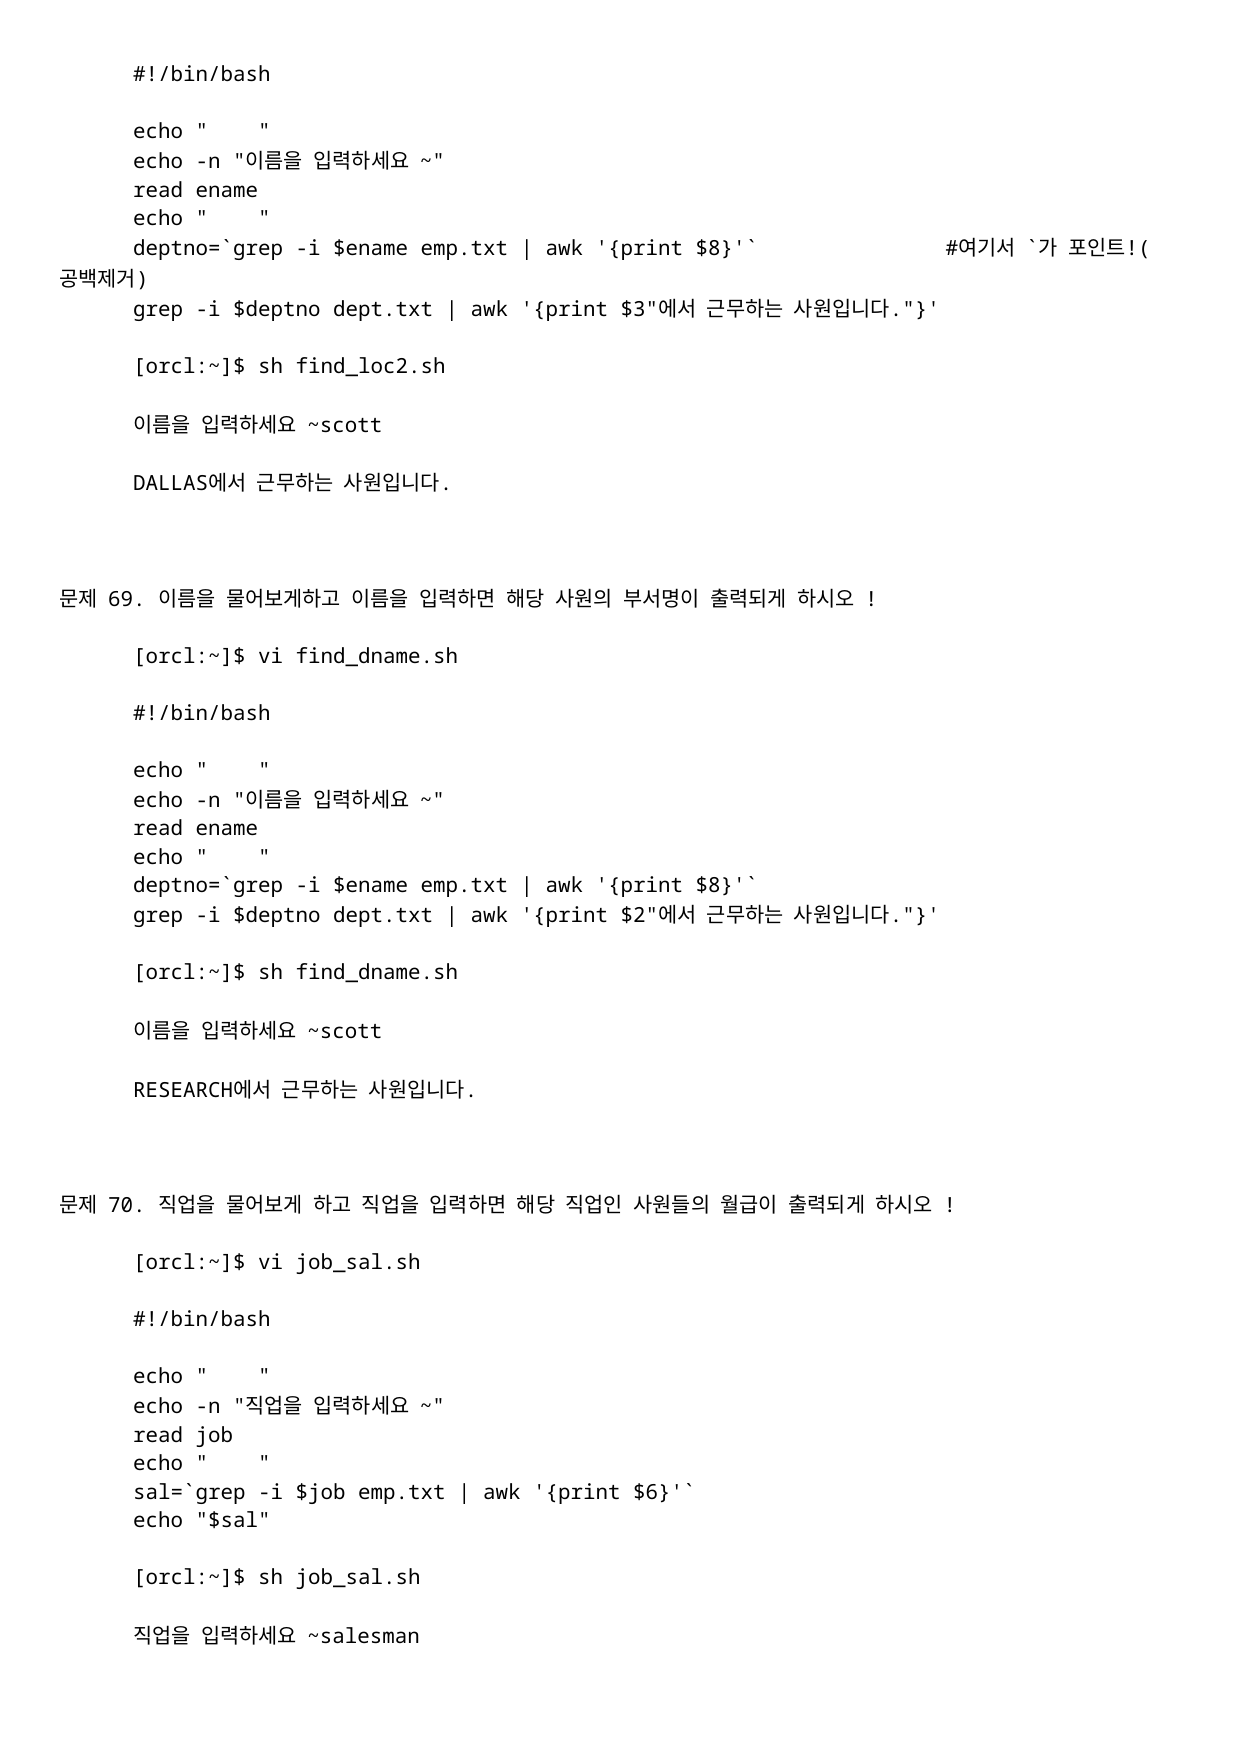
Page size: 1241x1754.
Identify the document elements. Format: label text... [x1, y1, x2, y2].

text 이름을 입력하세요 ~scott [59, 408, 1180, 438]
text deptno=`grep -i $ename emp.txt | awk '{print $8}'` #여기서 `가 포인트!(공백제거) [59, 232, 1180, 292]
text [orcl:~]$ sh find_loc2.sh [59, 351, 1180, 379]
text echo -n "직업을 입력하세요 ~" [59, 1390, 1180, 1420]
text #!/bin/bash [59, 1304, 1180, 1333]
text #!/bin/bash [59, 698, 1180, 726]
text DALLAS에서 근무하는 사원입니다. [59, 467, 1180, 497]
text read ename [59, 175, 1180, 203]
text echo " " [59, 1448, 1180, 1477]
text deptno=`grep -i $ename emp.txt | awk '{print $8}'` [59, 870, 1180, 899]
text [orcl:~]$ vi job_sal.sh [59, 1247, 1180, 1276]
text [orcl:~]$ vi find_dname.sh [59, 641, 1180, 669]
text echo -n "이름을 입력하세요 ~" [59, 144, 1180, 175]
text echo " " [59, 842, 1180, 870]
text echo " " [59, 203, 1180, 232]
text 문제 70. 직업을 물어보게 하고 직업을 입력하면 해당 직업인 사원들의 월급이 출력되게 하시오 ! [59, 1189, 1180, 1219]
text RESEARCH에서 근무하는 사원입니다. [59, 1073, 1180, 1103]
text echo " " [59, 755, 1180, 783]
text grep -i $deptno dept.txt | awk '{print $2"에서 근무하는 사원입니다."}' [59, 899, 1180, 929]
text 문제 69. 이름을 물어보게하고 이름을 입력하면 해당 사원의 부서명이 출력되게 하시오 ! [59, 582, 1180, 612]
text read job [59, 1420, 1180, 1448]
text [orcl:~]$ sh job_sal.sh [59, 1562, 1180, 1591]
text 직업을 입력하세요 ~salesman [59, 1619, 1180, 1649]
text grep -i $deptno dept.txt | awk '{print $3"에서 근무하는 사원입니다."}' [59, 292, 1180, 322]
text #!/bin/bash [59, 59, 1180, 87]
text echo "$sal" [59, 1505, 1180, 1534]
text echo " " [59, 116, 1180, 144]
text echo -n "이름을 입력하세요 ~" [59, 783, 1180, 813]
text sal=`grep -i $job emp.txt | awk '{print $6}'` [59, 1477, 1180, 1505]
text read ename [59, 813, 1180, 842]
text 이름을 입력하세요 ~scott [59, 1014, 1180, 1045]
text [orcl:~]$ sh find_dname.sh [59, 957, 1180, 986]
text echo " " [59, 1361, 1180, 1390]
